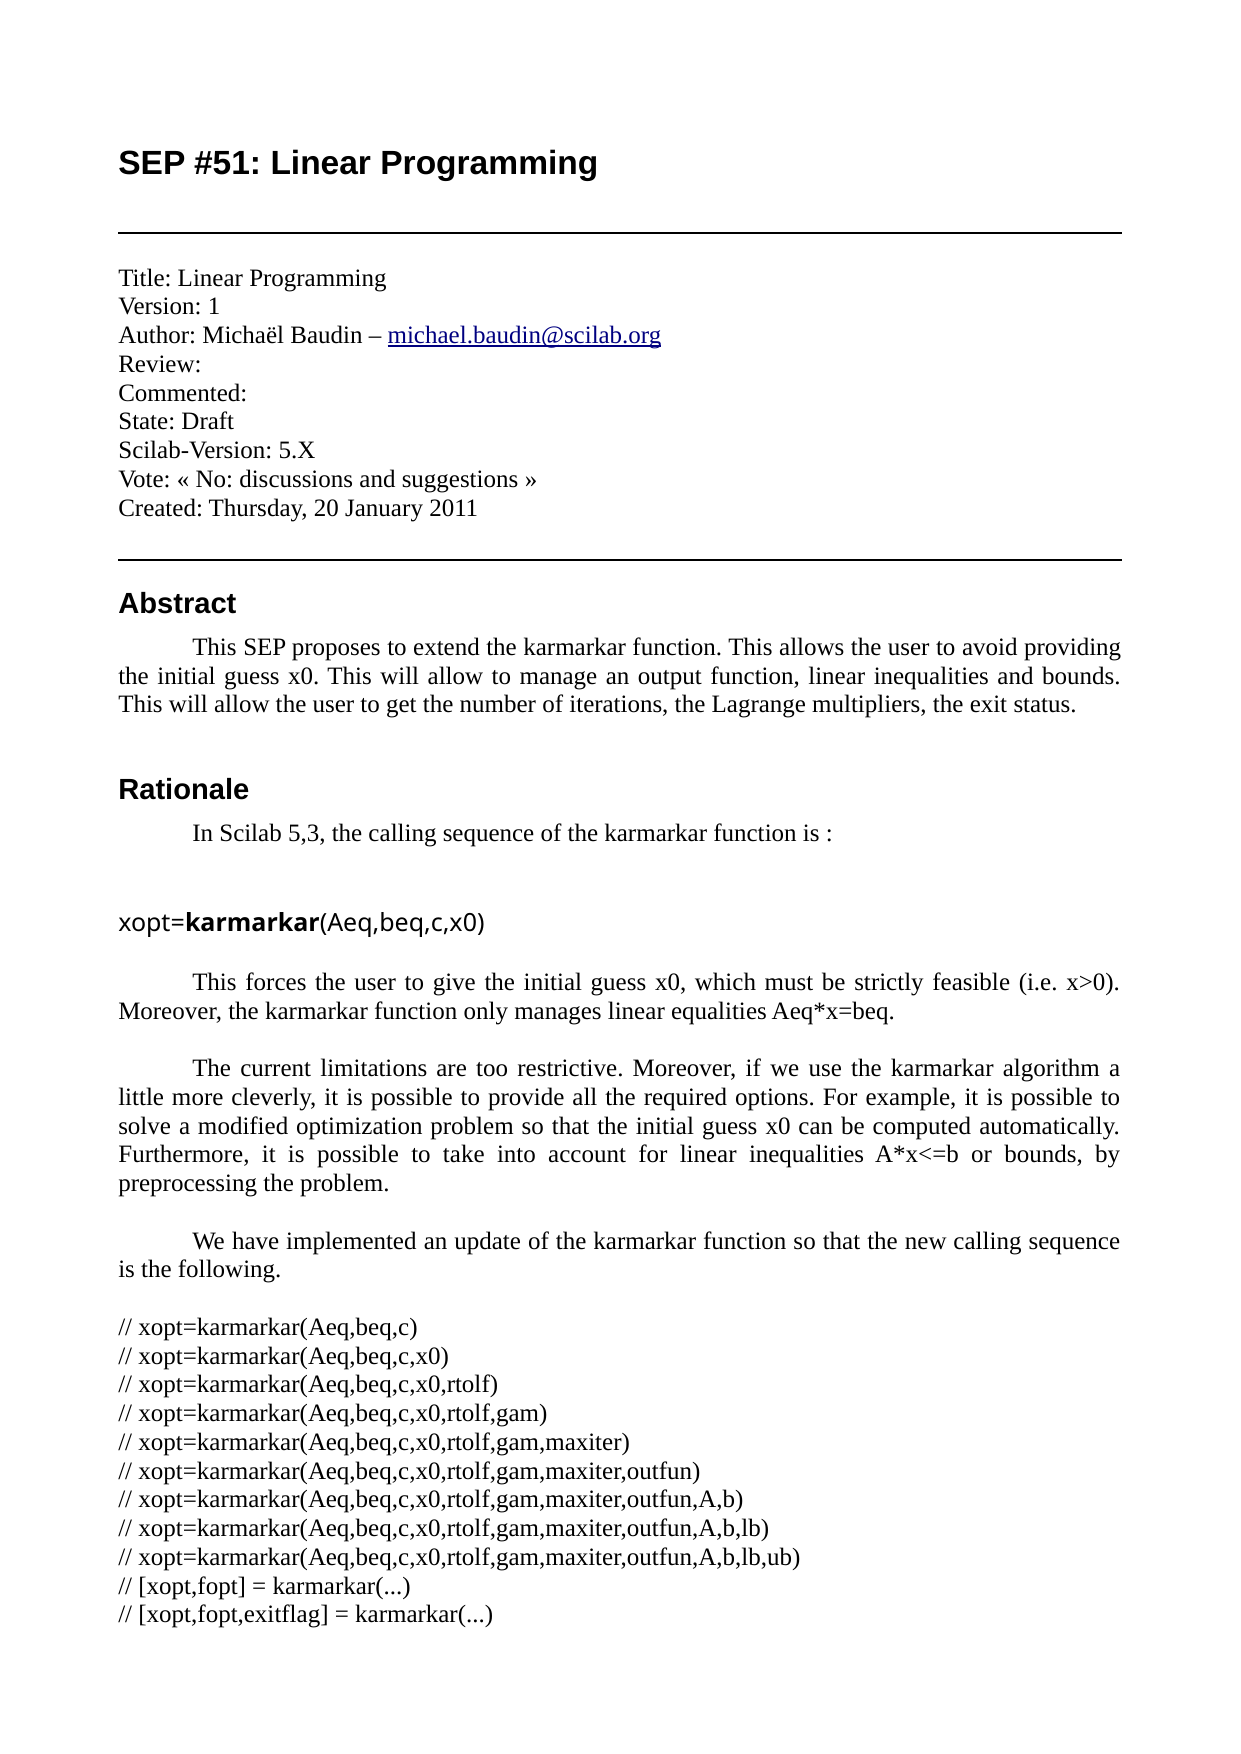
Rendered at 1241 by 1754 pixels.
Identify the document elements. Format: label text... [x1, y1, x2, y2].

subtitle Abstract [118, 586, 1122, 619]
text Commented: [118, 378, 1122, 406]
text // xopt=karmarkar(Aeq,beq,c) [118, 1312, 1122, 1341]
text Vote: « No: discussions and suggestions » [118, 464, 1122, 493]
text Version: 1 [118, 291, 1122, 320]
text // [xopt,fopt,exitflag] = karmarkar(...) [118, 1599, 1122, 1628]
text In Scilab 5,3, the calling sequence of the karmarkar function is : [118, 818, 1122, 847]
text This forces the user to give the initial guess x0, which must be strictly feasible (i.e. x>0). Moreover, the karmarkar function only manages linear equalities Aeq*x=beq. [118, 967, 1122, 1024]
text xopt=karmarkar(Aeq,beq,c,x0) [118, 904, 1122, 938]
text Title: Linear Programming [118, 263, 1122, 291]
subtitle SEP #51: Linear Programming [118, 143, 1122, 182]
text // xopt=karmarkar(Aeq,beq,c,x0,rtolf,gam,maxiter,outfun,A,b,lb) [118, 1513, 1122, 1542]
text // xopt=karmarkar(Aeq,beq,c,x0,rtolf,gam,maxiter,outfun) [118, 1456, 1122, 1484]
text // xopt=karmarkar(Aeq,beq,c,x0,rtolf) [118, 1369, 1122, 1398]
text // [xopt,fopt] = karmarkar(...) [118, 1571, 1122, 1599]
text Scilab-Version: 5.X [118, 435, 1122, 464]
text State: Draft [118, 406, 1122, 435]
text // xopt=karmarkar(Aeq,beq,c,x0,rtolf,gam,maxiter) [118, 1427, 1122, 1456]
text Created: Thursday, 20 January 2011 [118, 493, 1122, 521]
text Author: Michaël Baudin – michael.baudin@scilab.org [118, 320, 1122, 349]
text // xopt=karmarkar(Aeq,beq,c,x0,rtolf,gam) [118, 1398, 1122, 1427]
text Review: [118, 349, 1122, 378]
text The current limitations are too restrictive. Moreover, if we use the karmarkar algorithm a little more cleverly, it is possible to provide all the required options. For example, it is possible to solve a modified optimization problem so that the initial guess x0 can be computed automatically. Furthermore, it is possible to take into account for linear inequalities A*x<=b or bounds, by preprocessing the problem. [118, 1053, 1122, 1197]
subtitle Rationale [118, 772, 1122, 806]
text This SEP proposes to extend the karmarkar function. This allows the user to avoid providing the initial guess x0. This will allow to manage an output function, linear inequalities and bounds. This will allow the user to get the number of iterations, the Lagrange multipliers, the exit status. [118, 632, 1122, 718]
text // xopt=karmarkar(Aeq,beq,c,x0,rtolf,gam,maxiter,outfun,A,b) [118, 1484, 1122, 1513]
text // xopt=karmarkar(Aeq,beq,c,x0,rtolf,gam,maxiter,outfun,A,b,lb,ub) [118, 1542, 1122, 1571]
text We have implemented an update of the karmarkar function so that the new calling sequence is the following. [118, 1226, 1122, 1283]
text // xopt=karmarkar(Aeq,beq,c,x0) [118, 1341, 1122, 1369]
